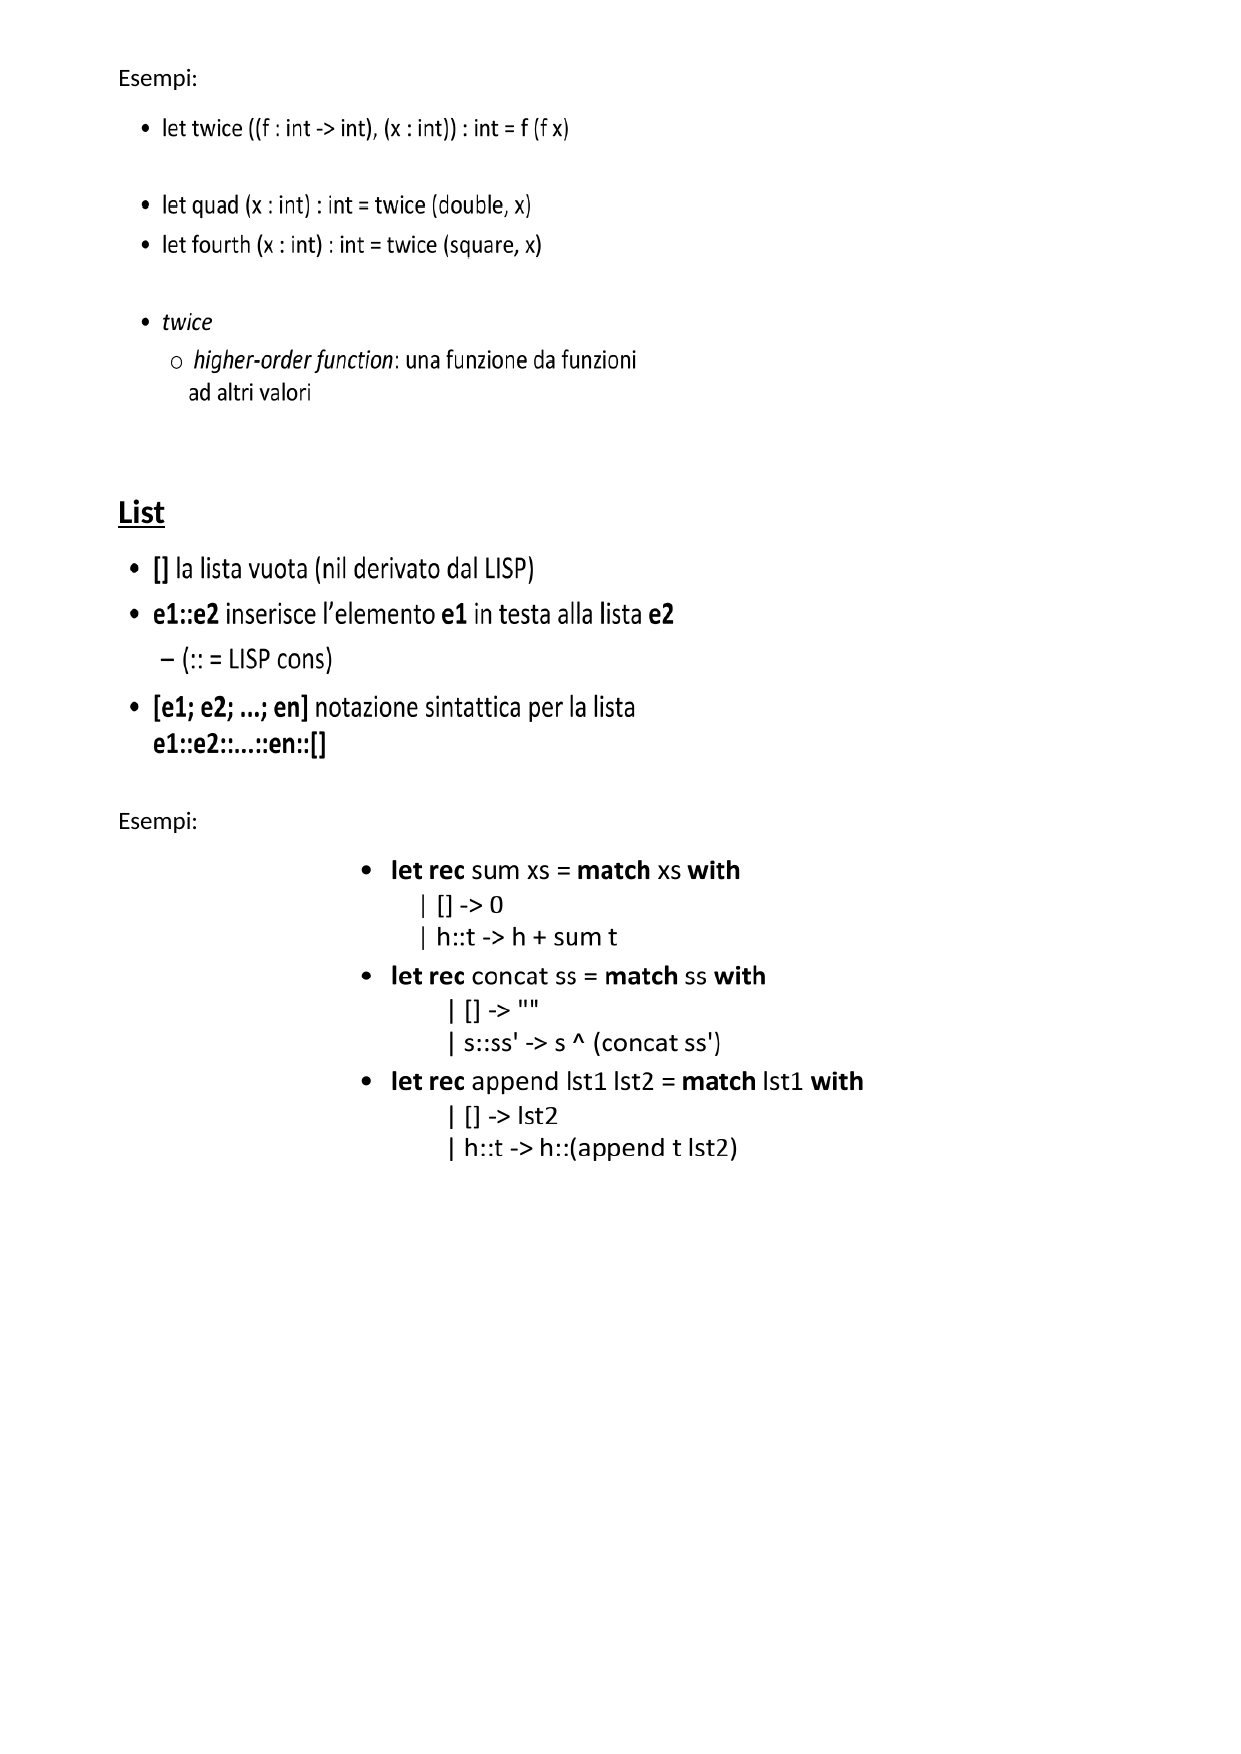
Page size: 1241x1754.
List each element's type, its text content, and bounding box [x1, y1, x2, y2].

picture [120, 544, 679, 763]
subtitle List [118, 491, 1122, 532]
picture [132, 105, 646, 413]
text Esempi: [118, 805, 1122, 1202]
picture [348, 848, 867, 1172]
text Esempi: [118, 62, 1122, 93]
